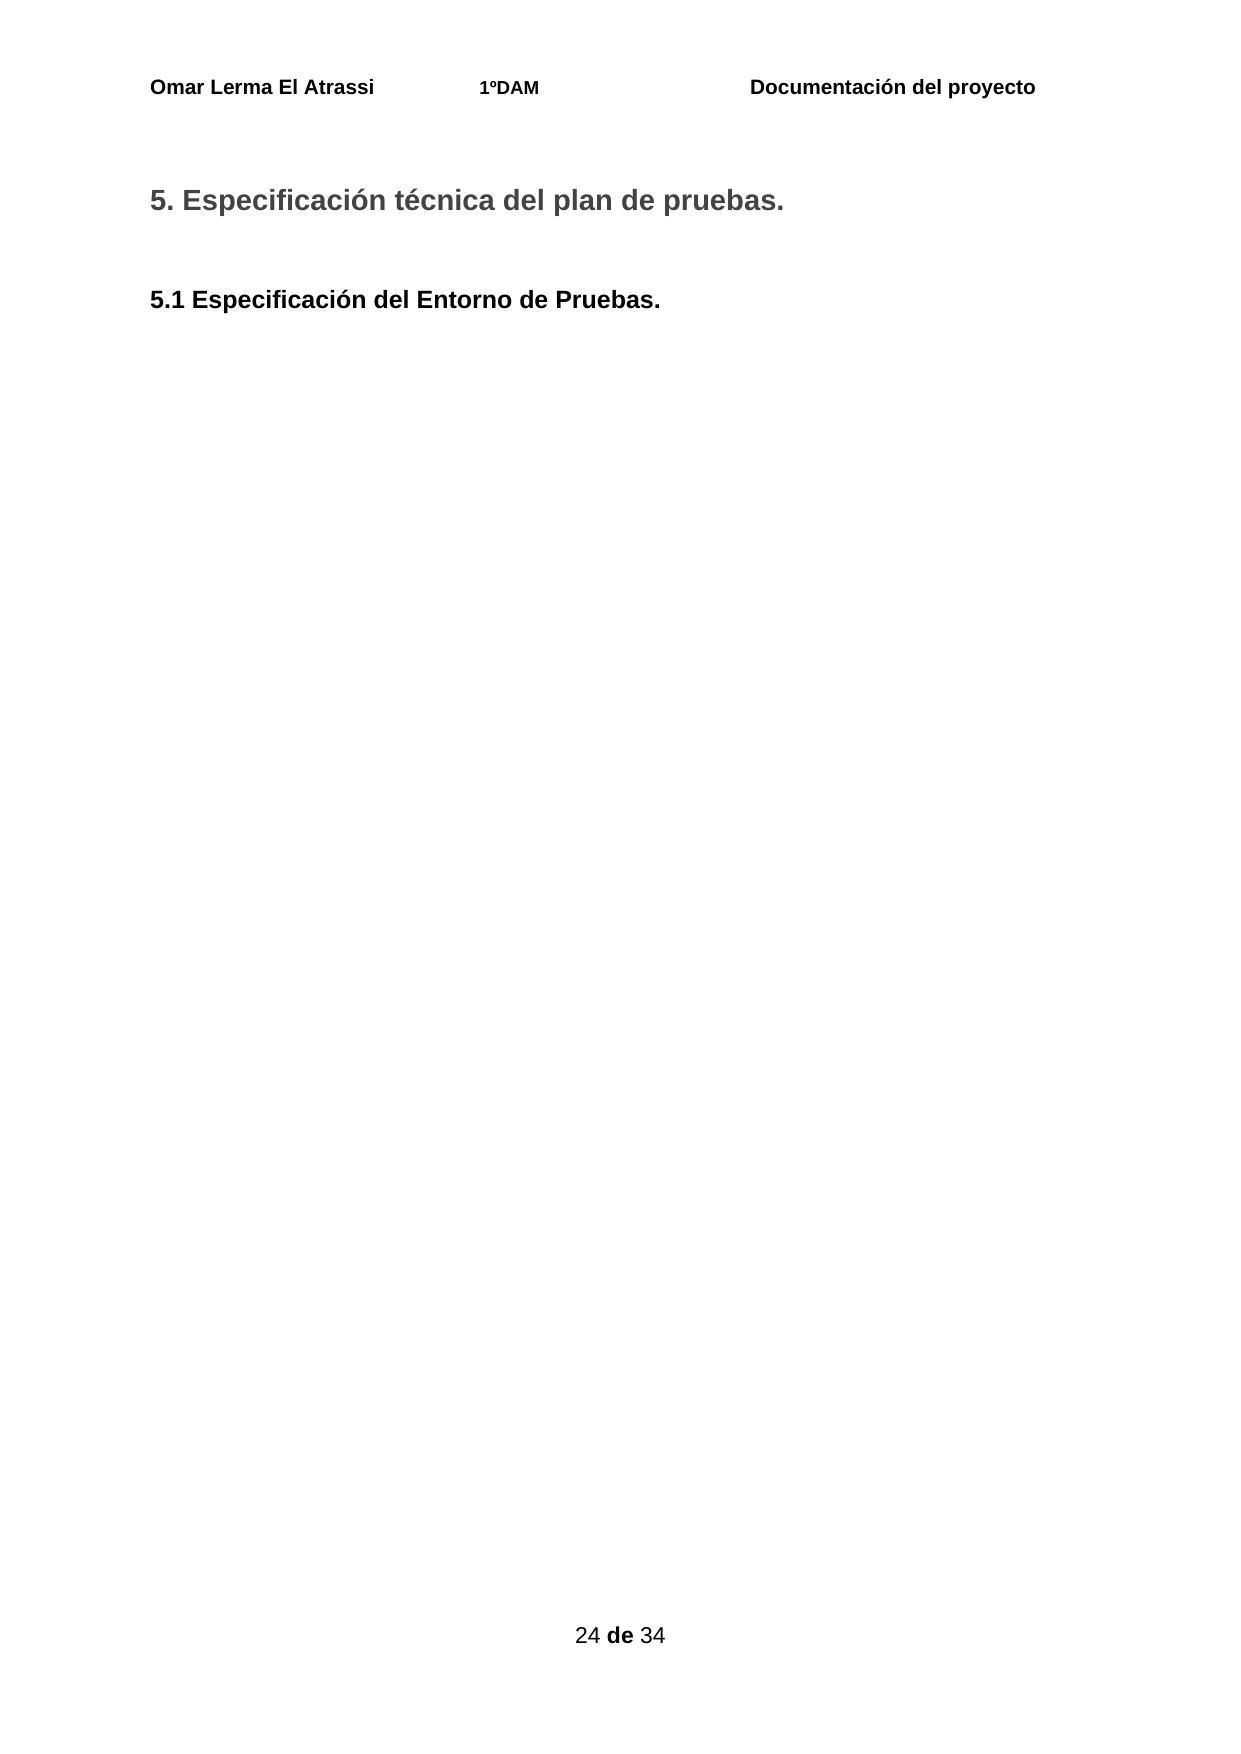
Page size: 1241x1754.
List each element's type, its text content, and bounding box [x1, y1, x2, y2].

subtitle 5.1 Especificación del Entorno de Pruebas. [150, 284, 1090, 313]
subtitle 5. Especificación técnica del plan de pruebas. [150, 183, 1090, 217]
